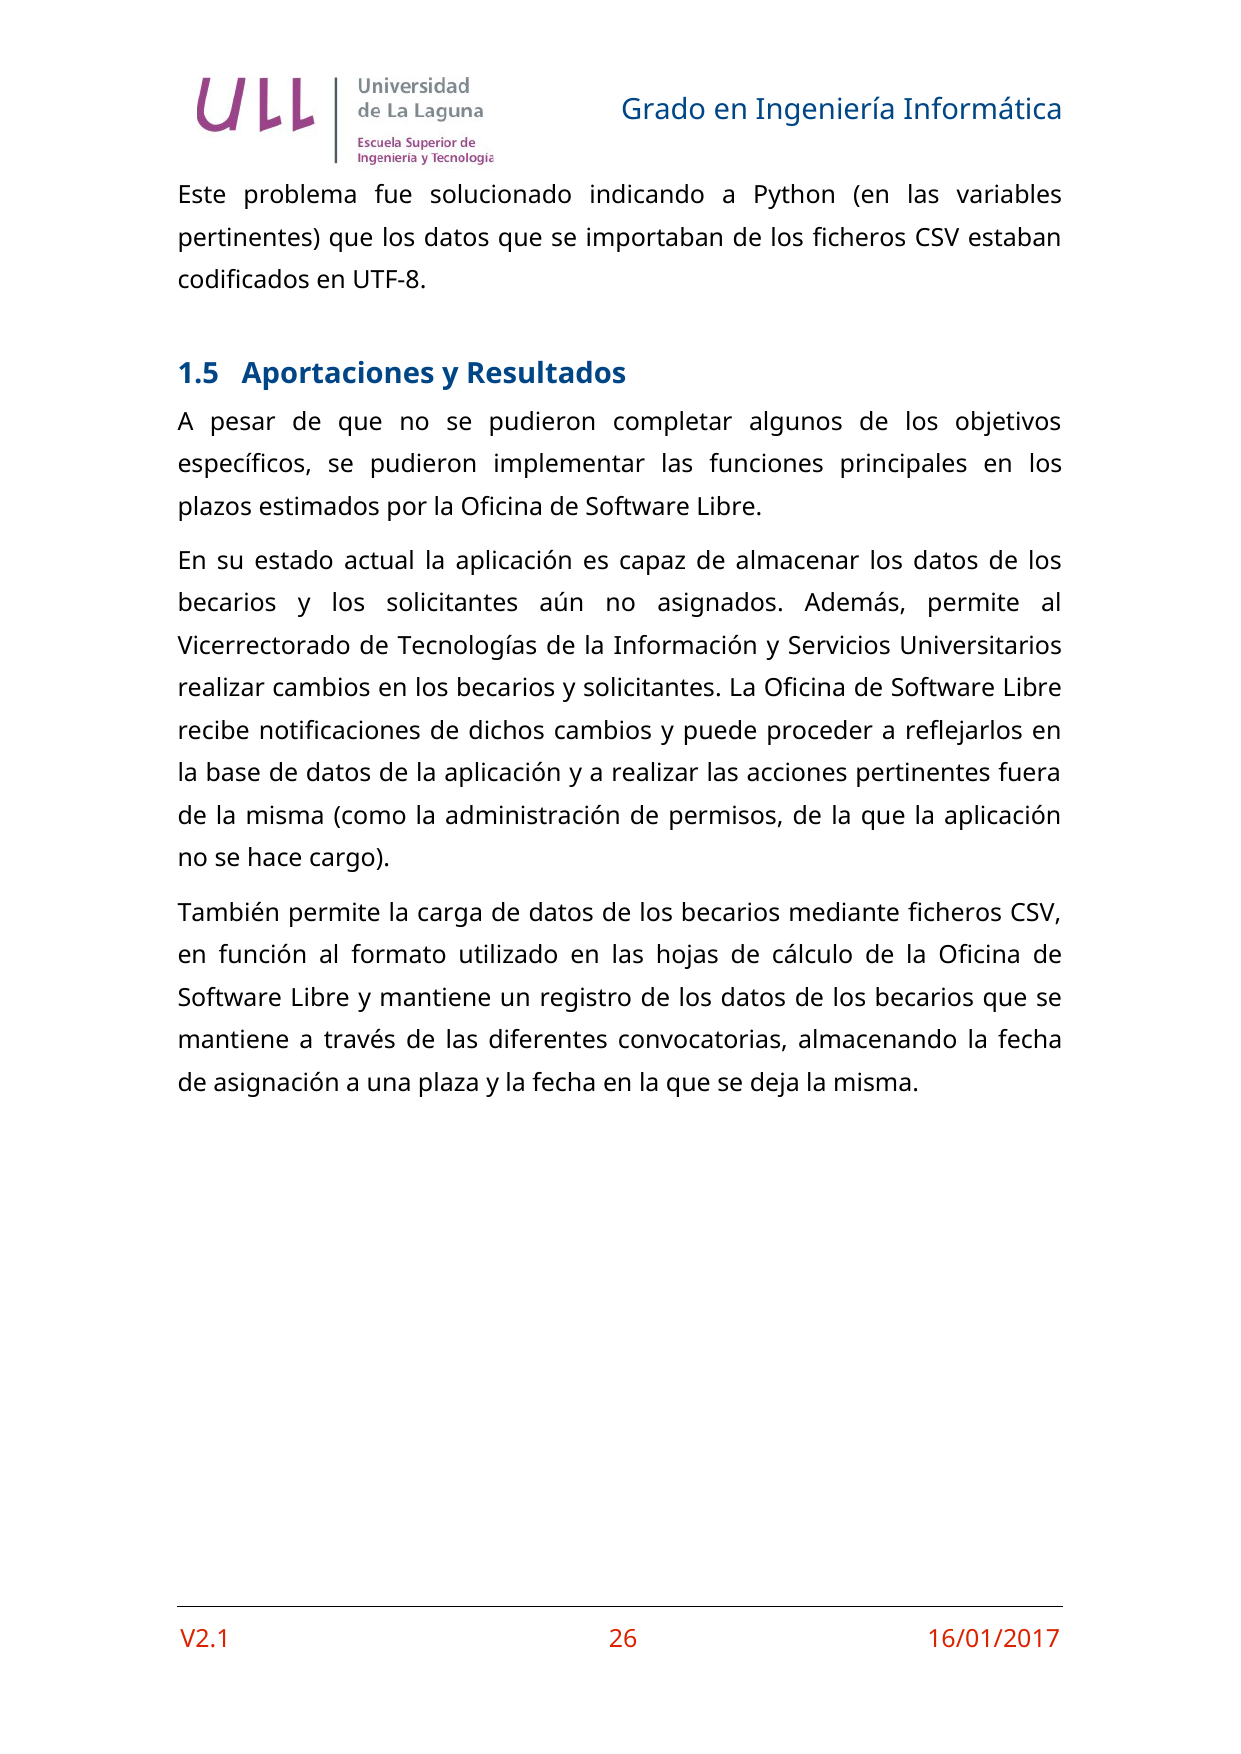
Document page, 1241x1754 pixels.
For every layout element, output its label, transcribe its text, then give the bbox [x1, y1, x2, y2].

picture [197, 77, 494, 173]
text Este problema fue solucionado indicando a Python (en las variables pertinentes) que los datos que se importaban de los ficheros CSV estaban codificados en UTF-8. [177, 177, 1063, 296]
text A pesar de que no se pudieron completar algunos de los objetivos específicos, se pudieron implementar las funciones principales en los plazos estimados por la Oficina de Software Libre. [177, 403, 1063, 522]
text En su estado actual la aplicación es capaz de almacenar los datos de los becarios y los solicitantes aún no asignados. Además, permite al Vicerrectorado de Tecnologías de la Información y Servicios Universitarios realizar cambios en los becarios y solicitantes. La Oficina de Software Libre recibe notificaciones de dichos cambios y puede proceder a reflejarlos en la base de datos de la aplicación y a realizar las acciones pertinentes fuera de la misma (como la administración de permisos, de la que la aplicación no se hace cargo). [177, 543, 1063, 874]
subtitle Aportaciones y Resultados [177, 352, 1063, 392]
text También permite la carga de datos de los becarios mediante ficheros CSV, en función al formato utilizado en las hojas de cálculo de la Oficina de Software Libre y mantiene un registro de los datos de los becarios que se mantiene a través de las diferentes convocatorias, almacenando la fecha de asignación a una plaza y la fecha en la que se deja la misma. [177, 894, 1063, 1098]
